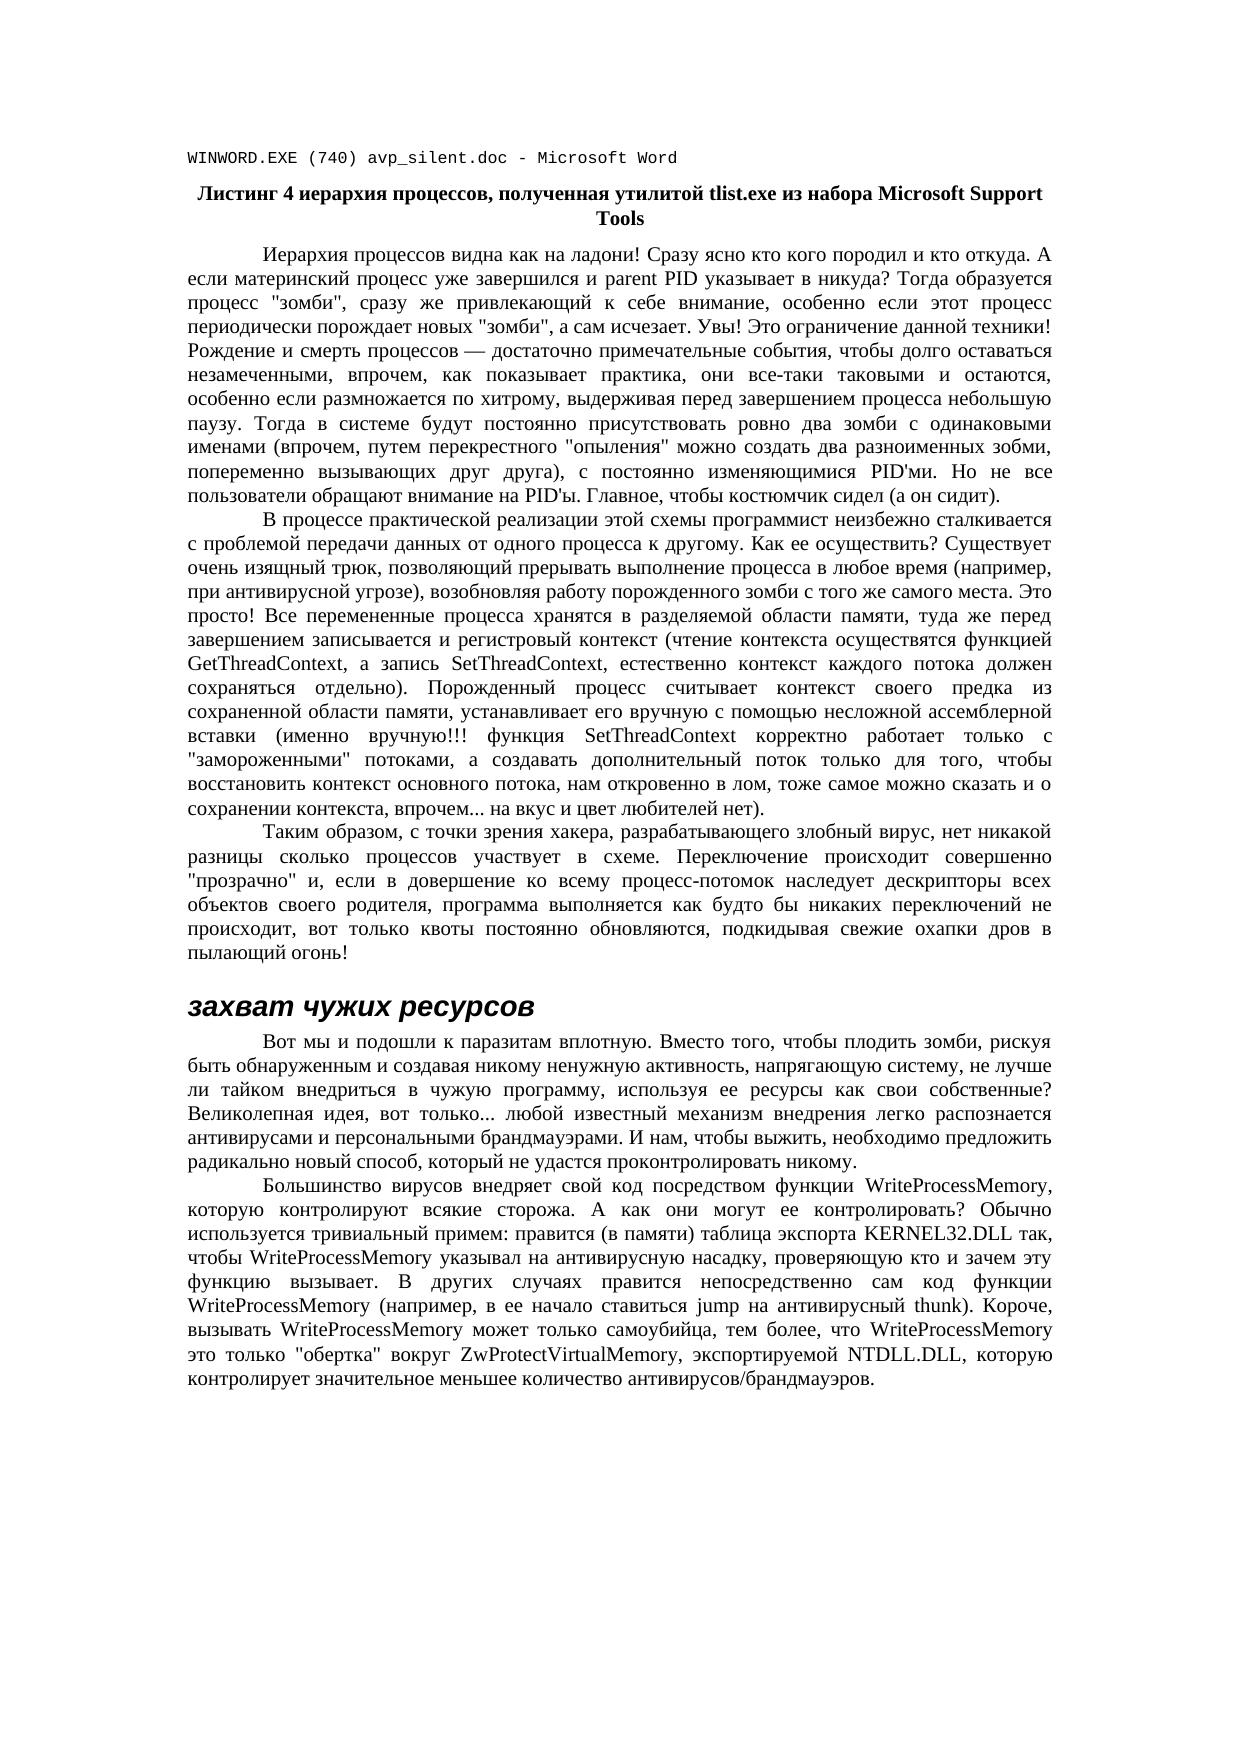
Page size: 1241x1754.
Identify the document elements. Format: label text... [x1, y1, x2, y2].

text Вот мы и подошли к паразитам вплотную. Вместо того, чтобы плодить зомби, рискуя быть обнаруженным и создавая никому ненужную активность, напрягающую систему, не лучше ли тайком внедриться в чужую программу, используя ее ресурсы как свои собственные? Великолепная идея, вот только... любой известный механизм внедрения легко распознается антивирусами и персональными брандмауэрами. И нам, чтобы выжить, необходимо предложить радикально новый способ, который не удастся проконтролировать никому. [187, 1029, 1053, 1173]
text Большинство вирусов внедряет свой код посредством функции WriteProcessMemory, которую контролируют всякие сторожа. А как они могут ее контролировать? Обычно используется тривиальный примем: правится (в памяти) таблица экспорта KERNEL32.DLL так, чтобы WriteProcessMemory указывал на антивирусную насадку, проверяющую кто и зачем эту функцию вызывает. В других случаях правится непосредственно сам код функции WriteProcessMemory (например, в ее начало ставиться jump на антивирусный thunk). Короче, вызывать WriteProcessMemory может только самоубийца, тем более, что WriteProcessMemory это только "обертка" вокруг ZwProtectVirtualMemory, экспортируемой NTDLL.DLL, которую контролирует значительное меньшее количество антивирусов/брандмауэров. [187, 1173, 1053, 1389]
text WINWORD.EXE (740) avp_silent.doc - Microsoft Word [187, 150, 1053, 169]
text Иерархия процессов видна как на ладони! Сразу ясно кто кого породил и кто откуда. А если материнский процесс уже завершился и parent PID указывает в никуда? Тогда образуется процесс "зомби", сразу же привлекающий к себе внимание, особенно если этот процесс периодически порождает новых "зомби", а сам исчезает. Увы! Это ограничение данной техники! Рождение и смерть процессов — достаточно примечательные события, чтобы долго оставаться незамеченными, впрочем, как показывает практика, они все-таки таковыми и остаются, особенно если размножается по хитрому, выдерживая перед завершением процесса небольшую паузу. Тогда в системе будут постоянно присутствовать ровно два зомби с одинаковыми именами (впрочем, путем перекрестного "опыления" можно создать два разноименных зобми, попеременно вызывающих друг друга), с постоянно изменяющимися PID'ми. Но не все пользователи обращают внимание на PID'ы. Главное, чтобы костюмчик сидел (а он сидит). [187, 242, 1053, 507]
text В процессе практической реализации этой схемы программист неизбежно сталкивается с проблемой передачи данных от одного процесса к другому. Как ее осуществить? Существует очень изящный трюк, позволяющий прерывать выполнение процесса в любое время (например, при антивирусной угрозе), возобновляя работу порожденного зомби с того же самого места. Это просто! Все перемененные процесса хранятся в разделяемой области памяти, туда же перед завершением записывается и регистровый контекст (чтение контекста осуществятся функцией GetThreadContext, а запись SetThreadContext, естественно контекст каждого потока должен сохраняться отдельно). Порожденный процесс считывает контекст своего предка из сохраненной области памяти, устанавливает его вручную с помощью несложной ассемблерной вставки (именно вручную!!! функция SetThreadContext корректно работает только с "замороженными" потоками, а создавать дополнительный поток только для того, чтобы восстановить контекст основного потока, нам откровенно в лом, тоже самое можно сказать и о сохранении контекста, впрочем... на вкус и цвет любителей нет). [187, 507, 1053, 819]
text Таким образом, с точки зрения хакера, разрабатывающего злобный вирус, нет никакой разницы сколько процессов участвует в схеме. Переключение происходит совершенно "прозрачно" и, если в довершение ко всему процесс-потомок наследует дескрипторы всех объектов своего родителя, программа выполняется как будто бы никаких переключений не происходит, вот только квоты постоянно обновляются, подкидывая свежие охапки дров в пылающий огонь! [187, 819, 1053, 964]
text Листинг 4 иерархия процессов, полученная утилитой tlist.exe из набора Microsoft Support Tools [187, 181, 1053, 229]
subtitle захват чужих ресурсов [187, 989, 1053, 1022]
